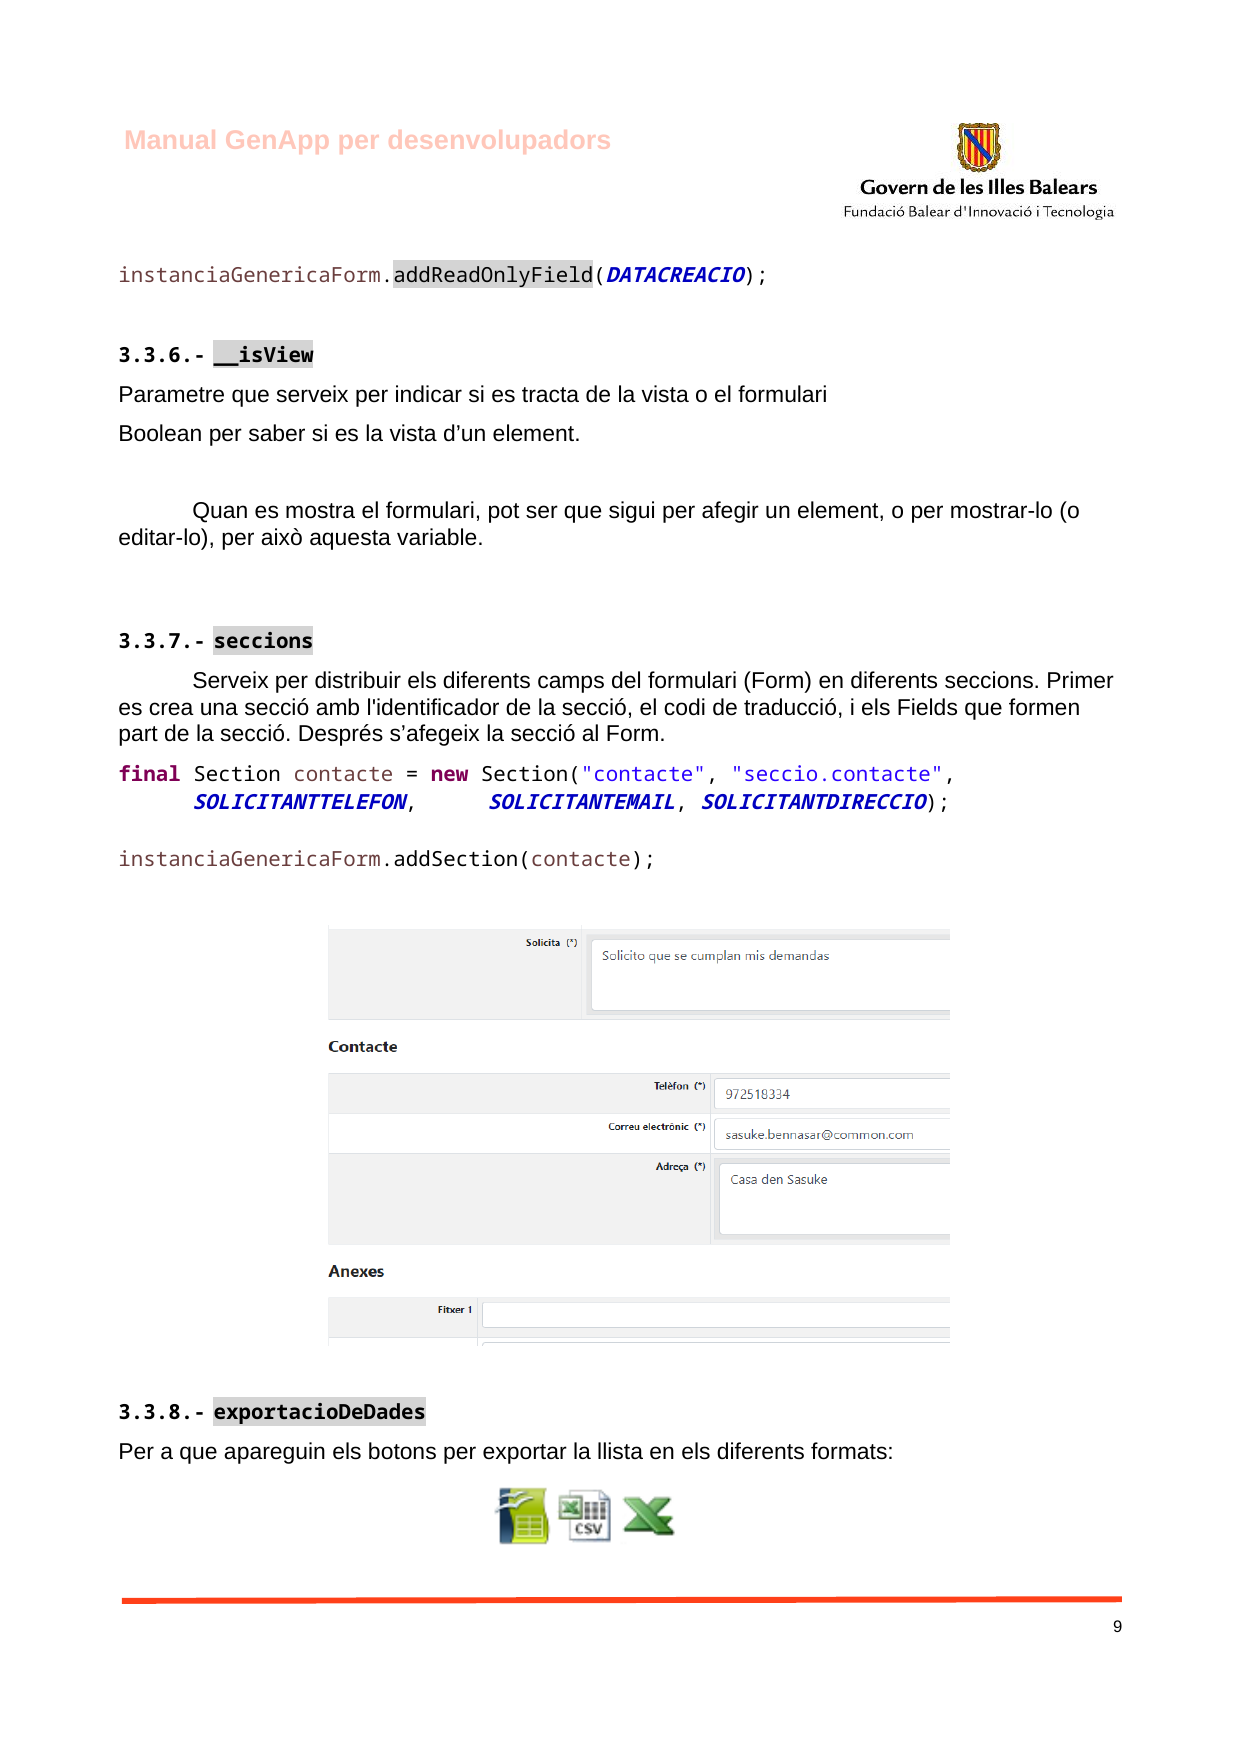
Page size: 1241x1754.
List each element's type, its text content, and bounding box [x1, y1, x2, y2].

picture [431, 1464, 809, 1563]
text Quan es mostra el formulari, pot ser que sigui per afegir un element, o per mostrar-lo (o editar-lo), per això aquesta variable. [118, 497, 1122, 550]
subtitle __isView [118, 340, 1122, 368]
text Serveix per distribuir els diferents camps del formulari (Form) en diferents seccions. Primer es crea una secció amb l'identificador de la secció, el codi de traducció, i els Fields que formen part de la secció. Després s’afegeix la secció al Form. [118, 667, 1122, 746]
text instanciaGenericaForm.addReadOnlyField(DATACREACIO); [118, 260, 1122, 288]
picture [840, 123, 1117, 220]
subtitle seccions [118, 626, 1122, 655]
picture [290, 925, 950, 1346]
text Boolean per saber si es la vista d’un element. [118, 419, 1122, 446]
subtitle exportacioDeDades [118, 1397, 1122, 1426]
text final Section contacte = new Section("contacte", "seccio.contacte", SOLICITANTTELEFON, SOLICITANTEMAIL, SOLICITANTDIRECCIO); [118, 759, 1122, 816]
text Parametre que serveix per indicar si es tracta de la vista o el formulari [118, 381, 1122, 407]
text Per a que apareguin els botons per exportar la llista en els diferents formats: [118, 1438, 1122, 1464]
text instanciaGenericaForm.addSection(contacte); [118, 844, 1122, 872]
